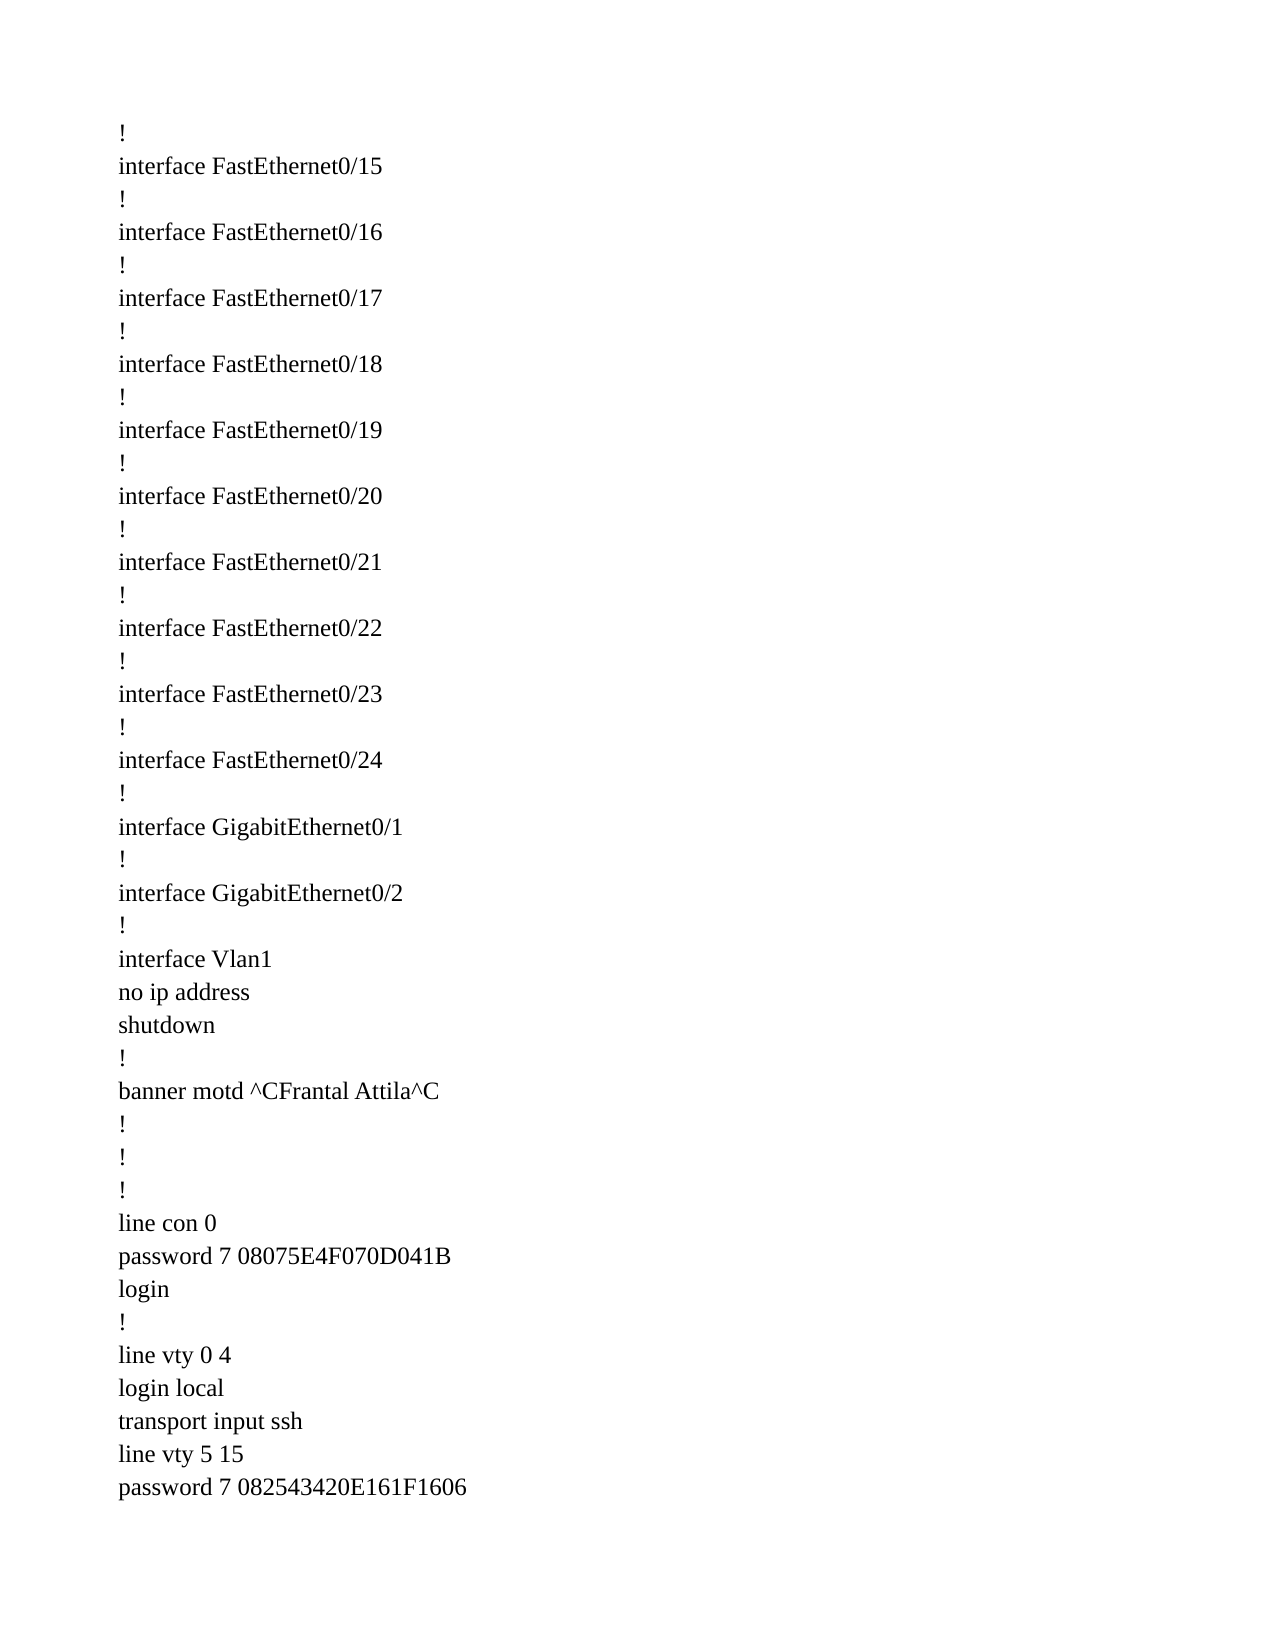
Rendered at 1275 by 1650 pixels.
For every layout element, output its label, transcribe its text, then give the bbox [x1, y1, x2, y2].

text no ip address [118, 977, 1157, 1005]
text password 7 082543420E161F1606 [118, 1472, 1157, 1501]
text interface FastEthernet0/21 [118, 547, 1157, 576]
text login [118, 1274, 1157, 1303]
text ! [118, 448, 1157, 477]
text ! [118, 712, 1157, 741]
text ! [118, 118, 1157, 147]
text line con 0 [118, 1208, 1157, 1237]
text interface GigabitEthernet0/1 [118, 812, 1157, 840]
text ! [118, 844, 1157, 873]
text interface FastEthernet0/15 [118, 151, 1157, 180]
text ! [118, 382, 1157, 411]
text interface FastEthernet0/16 [118, 217, 1157, 246]
text line vty 5 15 [118, 1439, 1157, 1468]
text interface FastEthernet0/18 [118, 349, 1157, 378]
text transport input ssh [118, 1406, 1157, 1435]
text ! [118, 1043, 1157, 1071]
text ! [118, 580, 1157, 609]
text ! [118, 1307, 1157, 1336]
text ! [118, 316, 1157, 345]
text interface FastEthernet0/19 [118, 415, 1157, 444]
text interface FastEthernet0/24 [118, 746, 1157, 774]
text ! [118, 778, 1157, 807]
text interface FastEthernet0/17 [118, 283, 1157, 312]
text ! [118, 184, 1157, 213]
text ! [118, 1109, 1157, 1137]
text interface FastEthernet0/22 [118, 613, 1157, 642]
text ! [118, 646, 1157, 675]
text ! [118, 1142, 1157, 1171]
text interface FastEthernet0/20 [118, 481, 1157, 510]
text interface Vlan1 [118, 944, 1157, 972]
text login local [118, 1373, 1157, 1402]
text shutdown [118, 1010, 1157, 1038]
text banner motd ^CFrantal Attila^C [118, 1076, 1157, 1104]
text interface FastEthernet0/23 [118, 679, 1157, 708]
text ! [118, 911, 1157, 939]
text interface GigabitEthernet0/2 [118, 878, 1157, 906]
text ! [118, 514, 1157, 543]
text line vty 0 4 [118, 1340, 1157, 1369]
text ! [118, 250, 1157, 279]
text ! [118, 1175, 1157, 1203]
text password 7 08075E4F070D041B [118, 1241, 1157, 1269]
